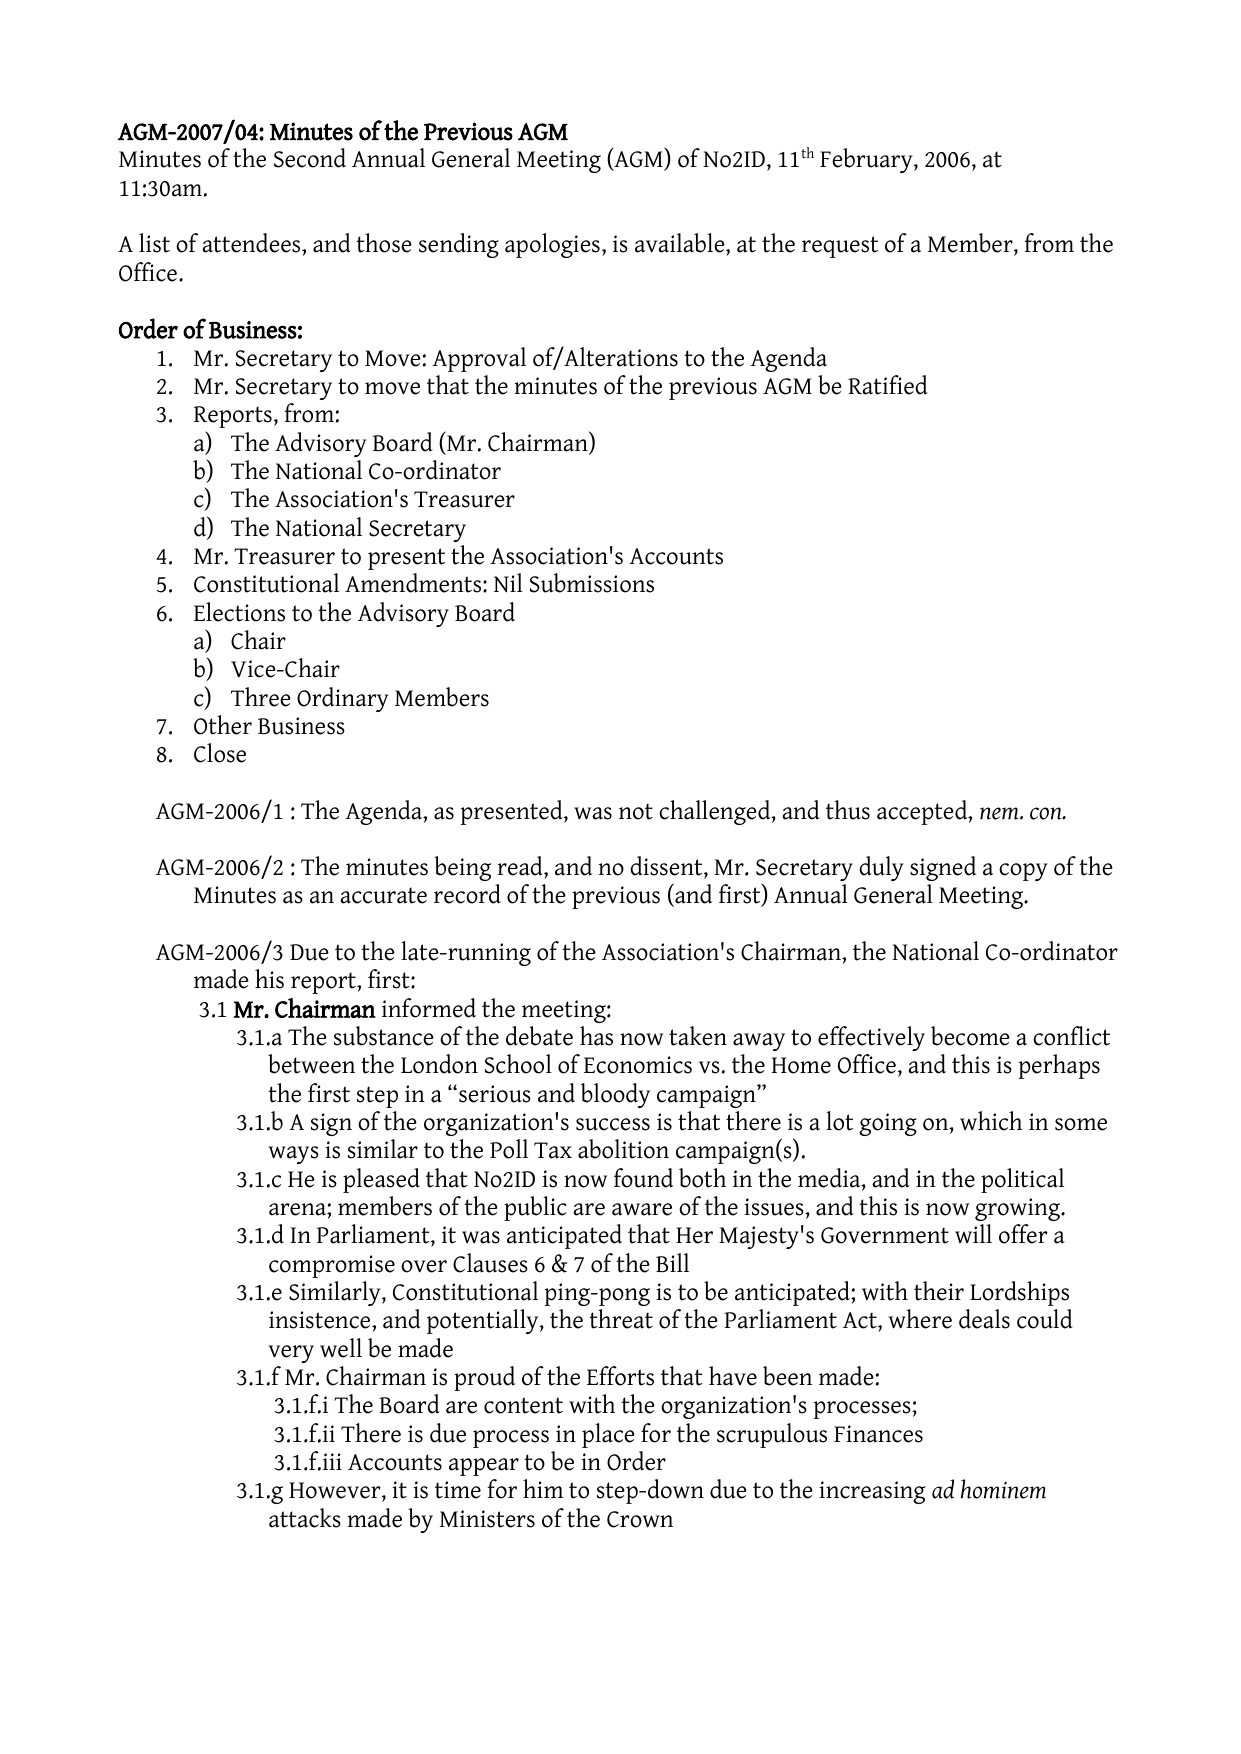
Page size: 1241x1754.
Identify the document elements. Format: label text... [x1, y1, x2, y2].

list Due to the late-running of the Association's Chairman, the National Co-ordinator made his report, first: [156, 939, 1122, 996]
list Reports, from: [156, 401, 1122, 430]
list The National Co-ordinator [193, 458, 1122, 486]
text AGM-2007/04: Minutes of the Previous AGM [118, 118, 1037, 146]
text A list of attendees, and those sending apologies, is available, at the request of a Member, from the Office. [118, 231, 1122, 288]
list The National Secretary [193, 515, 1122, 543]
list There is due process in place for the scrupulous Finances [268, 1421, 1122, 1449]
list He is pleased that No2ID is now found both in the media, and in the political arena; members of the public are aware of the issues, and this is now growing. [231, 1166, 1122, 1222]
list A sign of the organization's success is that there is a lot going on, which in some ways is similar to the Poll Tax abolition campaign(s). [231, 1109, 1122, 1166]
list Vice-Chair [193, 656, 1122, 685]
list : The Agenda, as presented, was not challenged, and thus accepted, nem. con. [156, 798, 1122, 826]
text Order of Business: [118, 316, 1122, 345]
list Other Business [156, 713, 1122, 741]
list Accounts appear to be in Order [268, 1449, 1122, 1477]
list The Association's Treasurer [193, 486, 1122, 515]
list Mr. Chairman informed the meeting: [193, 996, 1122, 1024]
list Similarly, Constitutional ping-pong is to be anticipated; with their Lordships insistence, and potentially, the threat of the Parliament Act, where deals could very well be made [231, 1279, 1122, 1364]
list Mr. Secretary to Move: Approval of/Alterations to the Agenda [156, 345, 1122, 373]
list Three Ordinary Members [193, 685, 1122, 713]
list The Board are content with the organization's processes; [268, 1392, 1122, 1421]
list Chair [193, 628, 1122, 656]
list The substance of the debate has now taken away to effectively become a conflict between the London School of Economics vs. the Home Office, and this is perhaps the first step in a “serious and bloody campaign” [231, 1024, 1122, 1109]
list Constitutional Amendments: Nil Submissions [156, 571, 1122, 600]
list Close [156, 741, 1122, 770]
list Mr. Treasurer to present the Association's Accounts [156, 543, 1122, 571]
list : The minutes being read, and no dissent, Mr. Secretary duly signed a copy of the Minutes as an accurate record of the previous (and first) Annual General Meeting. [156, 854, 1122, 911]
list In Parliament, it was anticipated that Her Majesty's Government will offer a compromise over Clauses 6 & 7 of the Bill [231, 1222, 1122, 1279]
list Mr. Secretary to move that the minutes of the previous AGM be Ratified [156, 373, 1122, 401]
list The Advisory Board (Mr. Chairman) [193, 430, 1122, 458]
list Elections to the Advisory Board [156, 600, 1122, 628]
list However, it is time for him to step-down due to the increasing ad hominem attacks made by Ministers of the Crown [231, 1477, 1122, 1562]
text Minutes of the Second Annual General Meeting (AGM) of No2ID, 11th February, 2006, at 11:30am. [118, 146, 1037, 203]
list Mr. Chairman is proud of the Efforts that have been made: [231, 1364, 1122, 1392]
